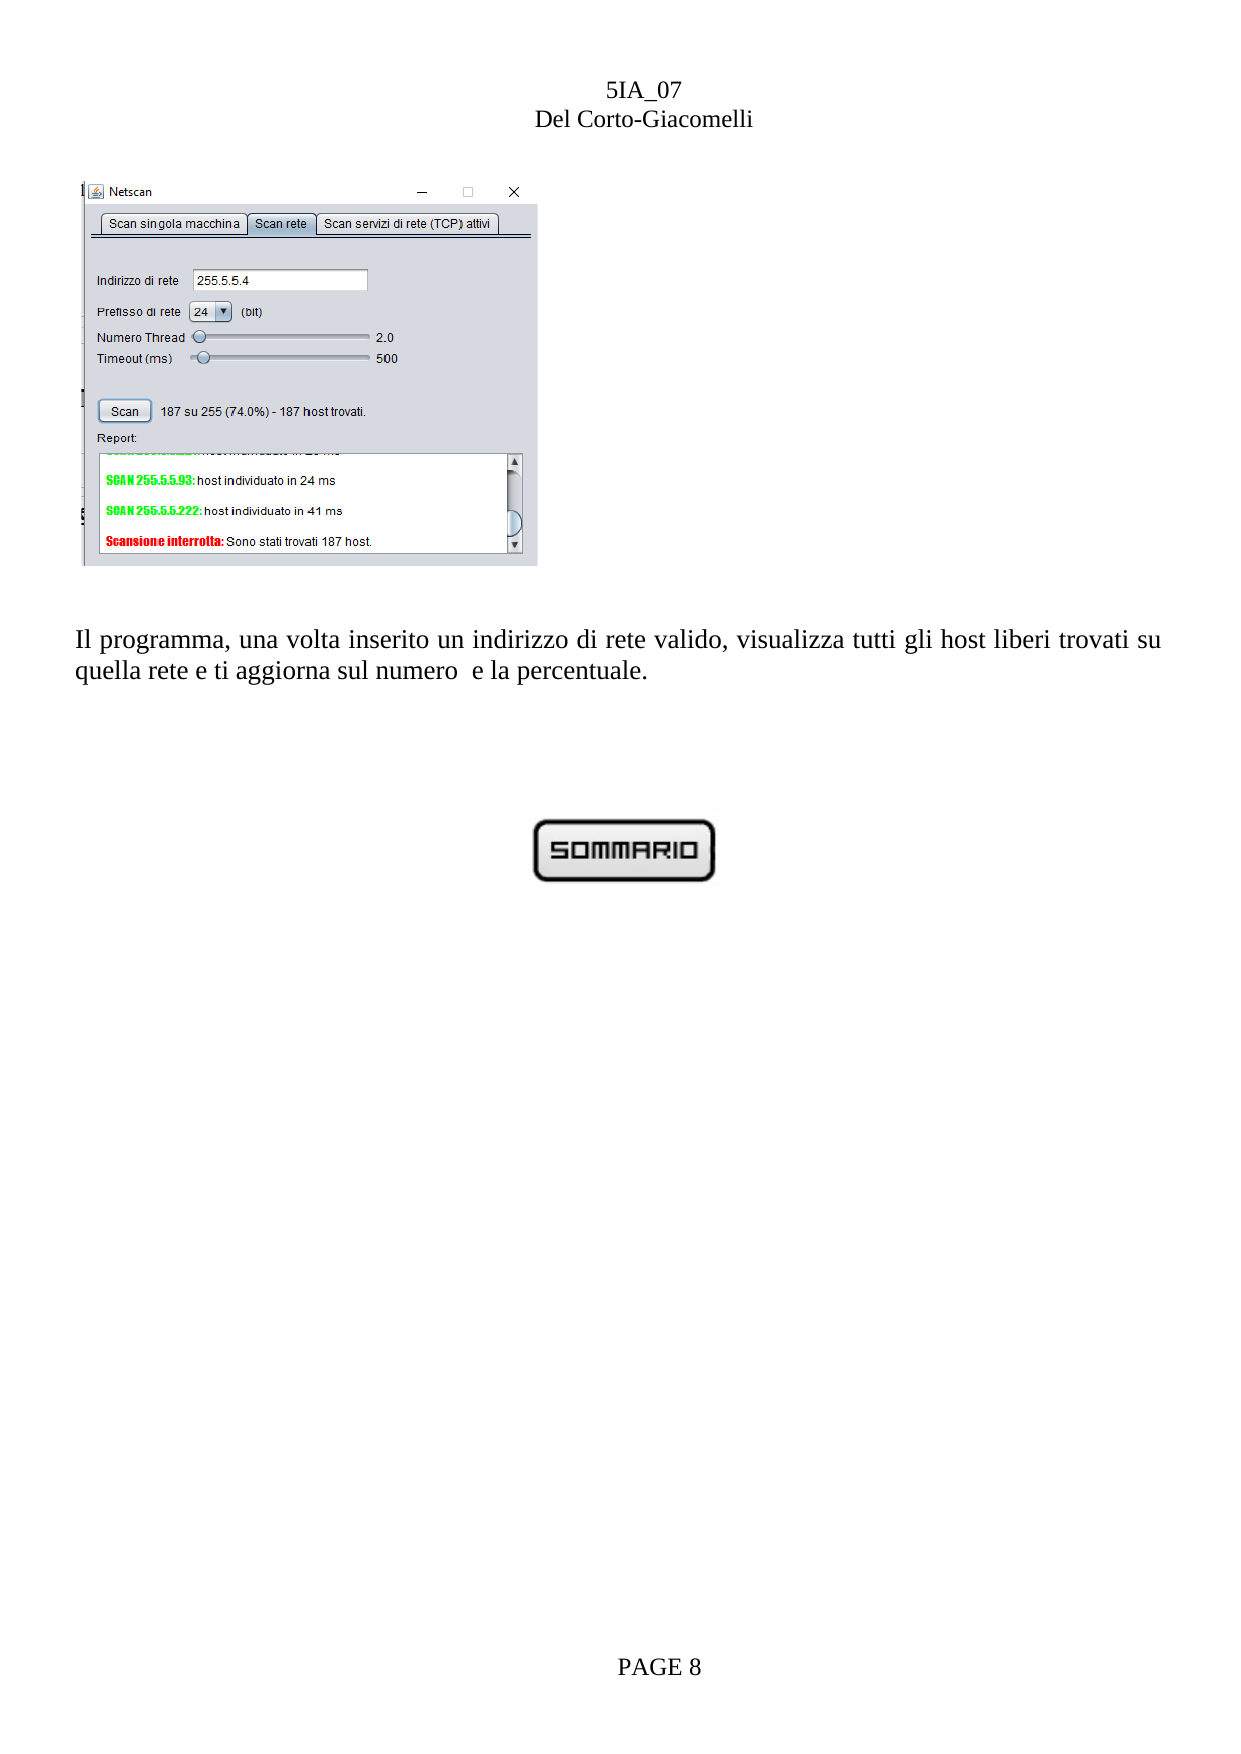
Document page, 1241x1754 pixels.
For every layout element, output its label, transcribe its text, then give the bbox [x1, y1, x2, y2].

text Il programma, una volta inserito un indirizzo di rete valido, visualizza tutti gli host liberi trovati su quella rete e ti aggiorna sul numero e la percentuale. [75, 623, 1162, 685]
picture [81, 181, 538, 566]
picture [505, 807, 751, 897]
